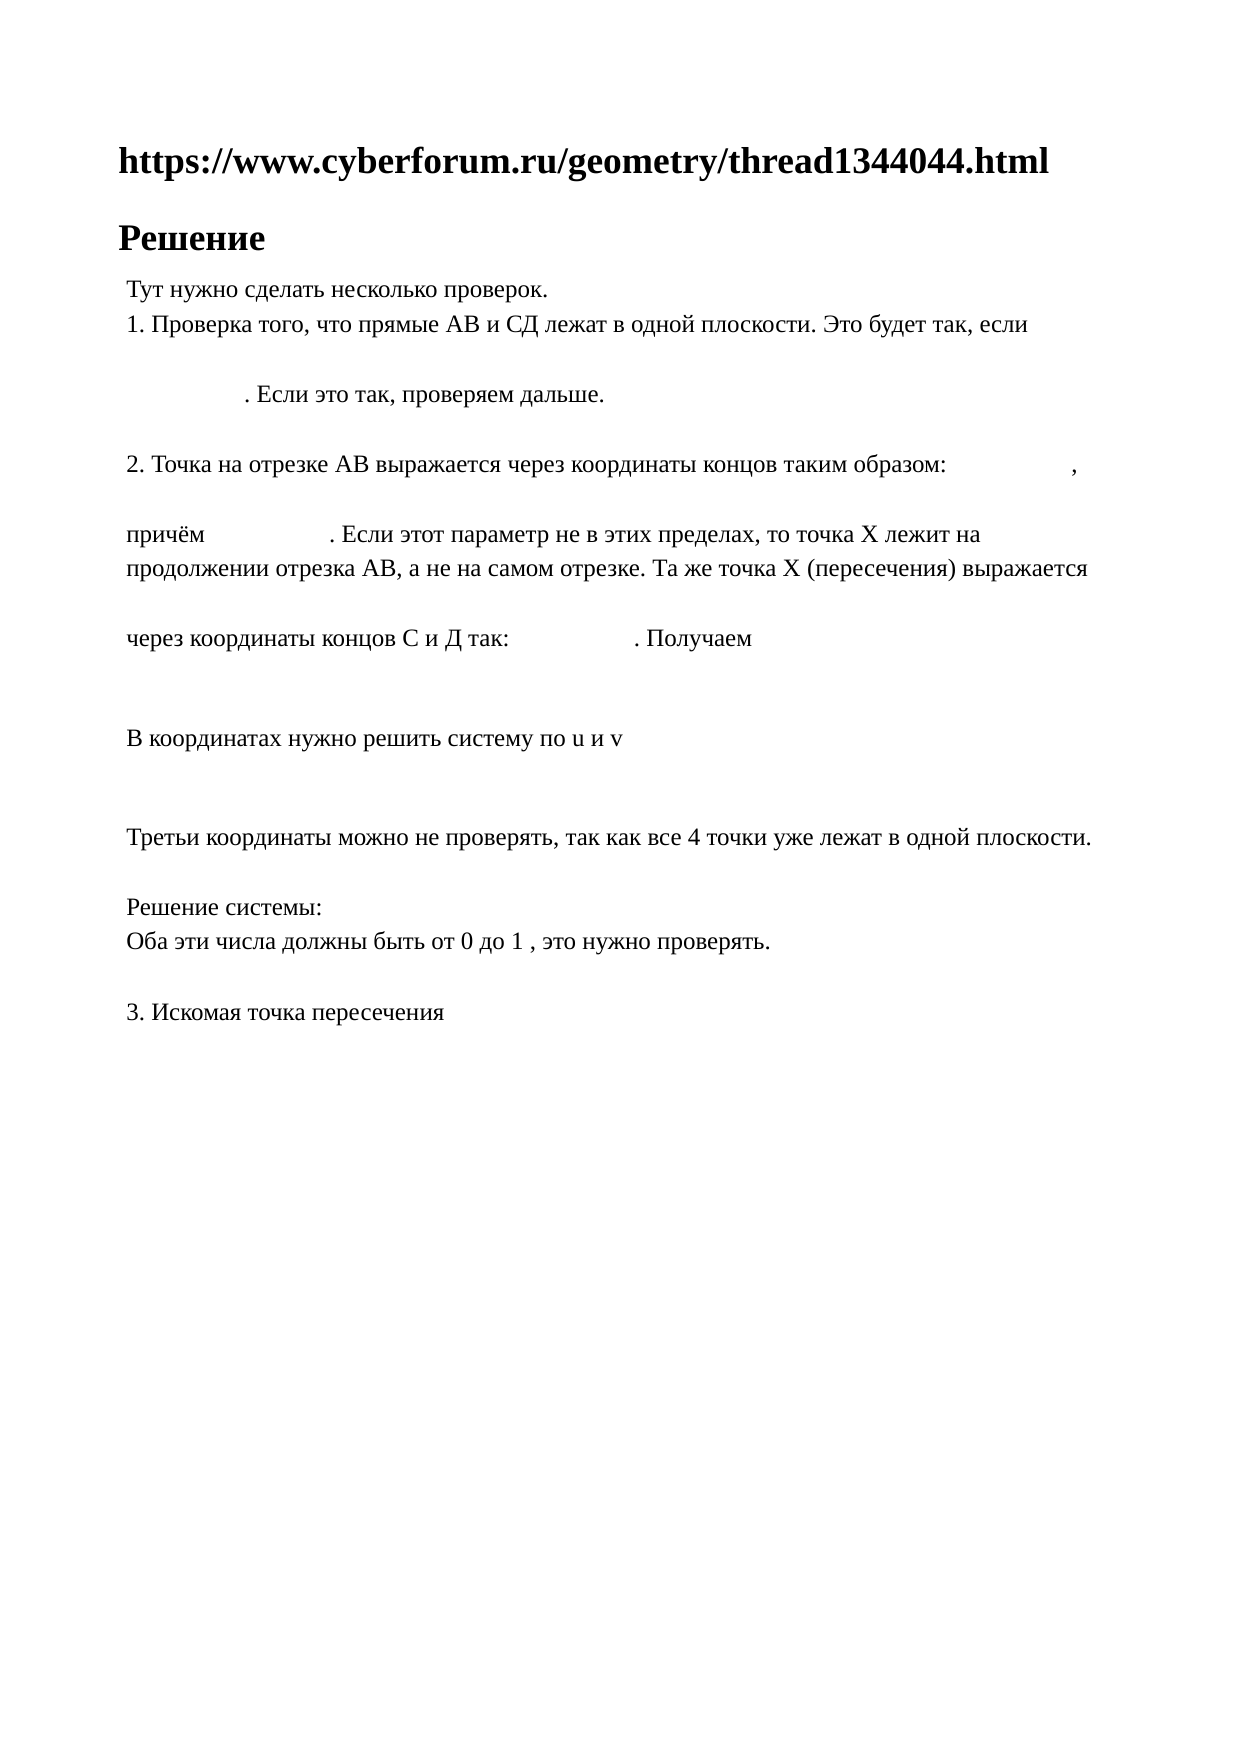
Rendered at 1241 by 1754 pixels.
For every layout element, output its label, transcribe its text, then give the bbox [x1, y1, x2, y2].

subtitle https://www.cyberforum.ru/geometry/thread1344044.html [118, 139, 1122, 182]
subtitle Решение [118, 215, 1122, 258]
text Тут нужно сделать несколько проверок. 1. Проверка того, что прямые АВ и СД лежат в одной плоскости. Это будет так, если . Если это так, проверяем дальше. 2. Точка на отрезке АВ выражается через координаты концов таким образом: , причём . Если этот параметр не в этих пределах, то точка Х лежит на продолжении отрезка АВ, а не на самом отрезке. Та же точка Х (пересечения) выражается через координаты концов С и Д так: . Получаем В координатах нужно решить систему по u и v Третьи координаты можно не проверять, так как все 4 точки уже лежат в одной плоскости. Решение системы: Оба эти числа должны быть от 0 до 1 , это нужно проверять. 3. Искомая точка пересечения [126, 274, 1119, 1025]
